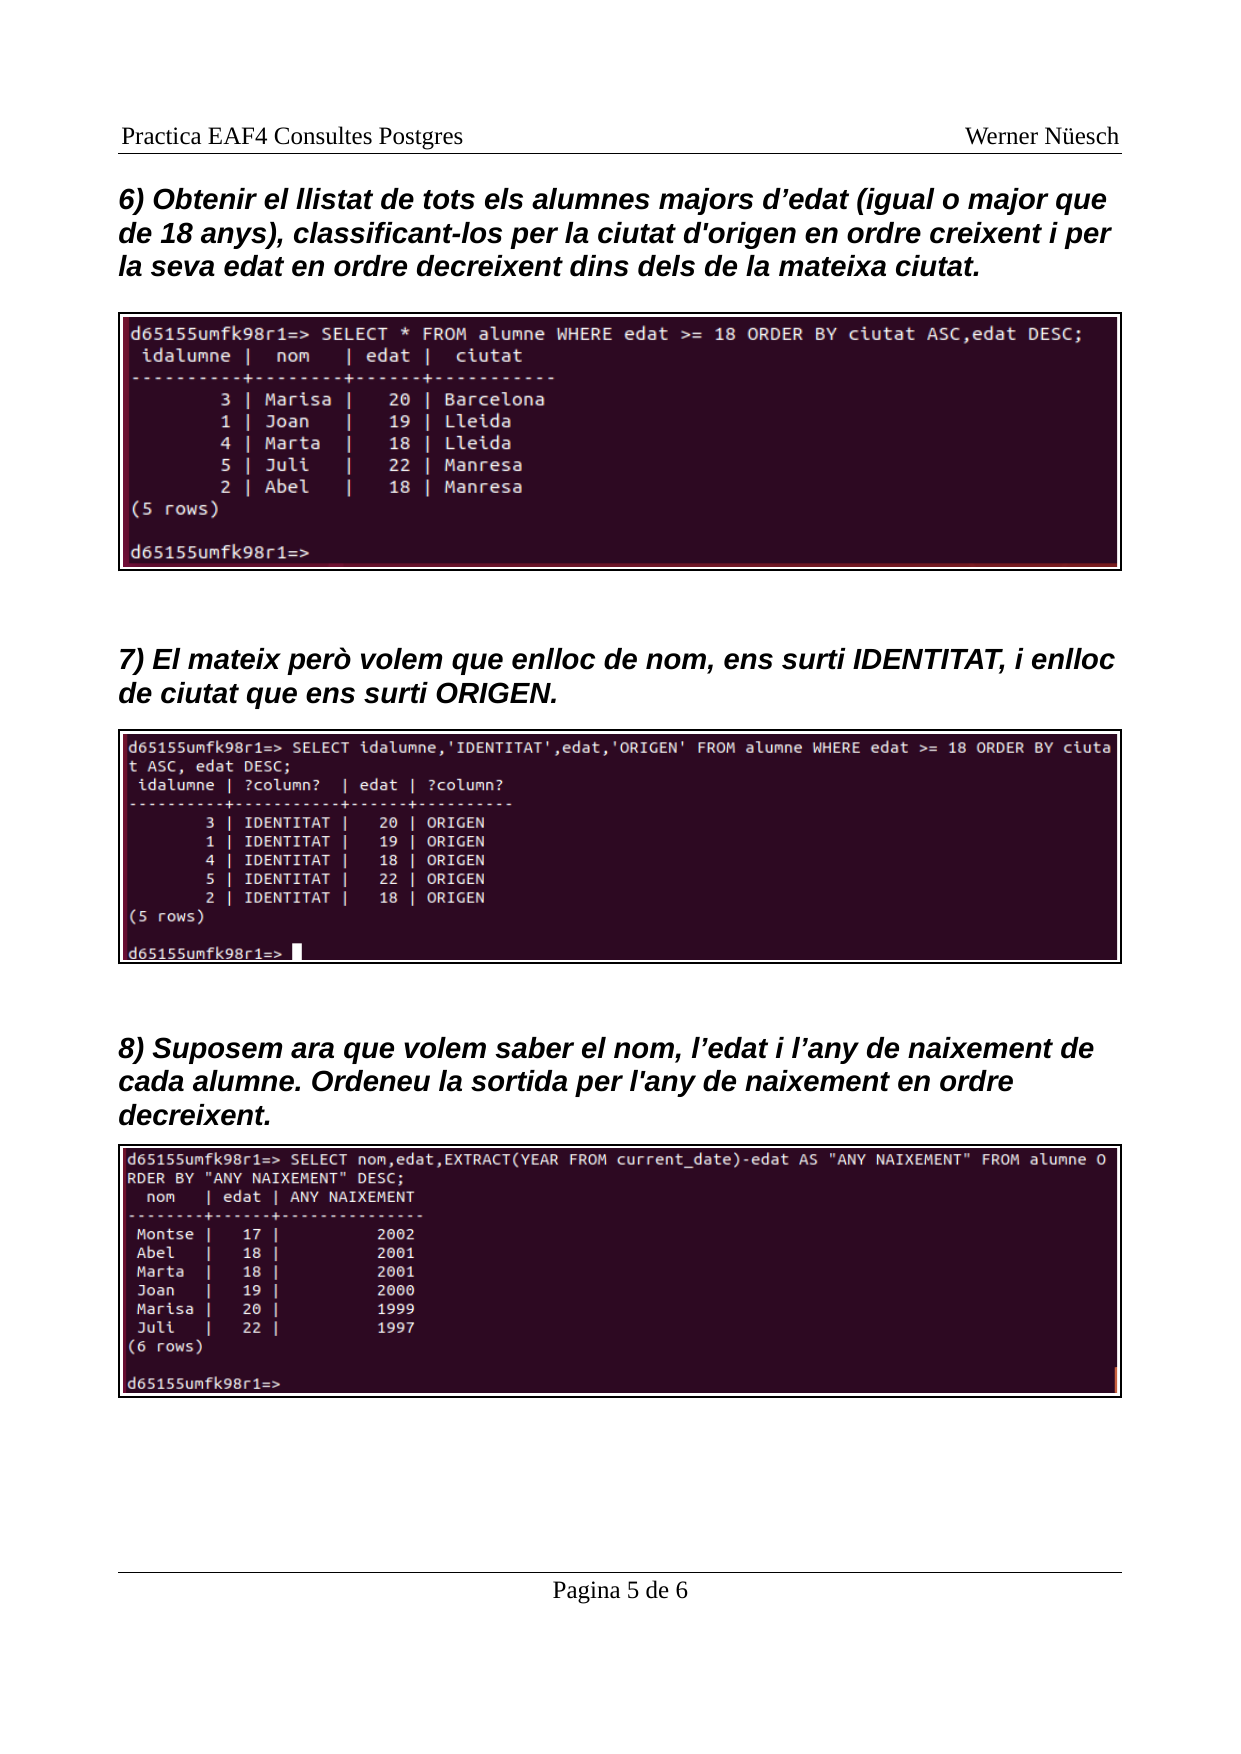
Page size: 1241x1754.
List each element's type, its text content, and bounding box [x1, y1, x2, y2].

subtitle 6) Obtenir el llistat de tots els alumnes majors d’edat (igual o major que de 18 anys), classificant-los per la ciutat d'origen en ordre creixent i per la seva edat en ordre decreixent dins dels de la mateixa ciutat. [118, 182, 1122, 283]
subtitle 8) Suposem ara que volem saber el nom, l’edat i l’any de naixement de cada alumne. Ordeneu la sortida per l'any de naixement en ordre decreixent. [118, 1031, 1122, 1131]
picture [123, 734, 1118, 960]
subtitle 7) El mateix però volem que enlloc de nom, ens surti IDENTITAT, i enlloc de ciutat que ens surti ORIGEN. [118, 642, 1122, 709]
picture [123, 1148, 1118, 1393]
picture [123, 317, 1118, 567]
